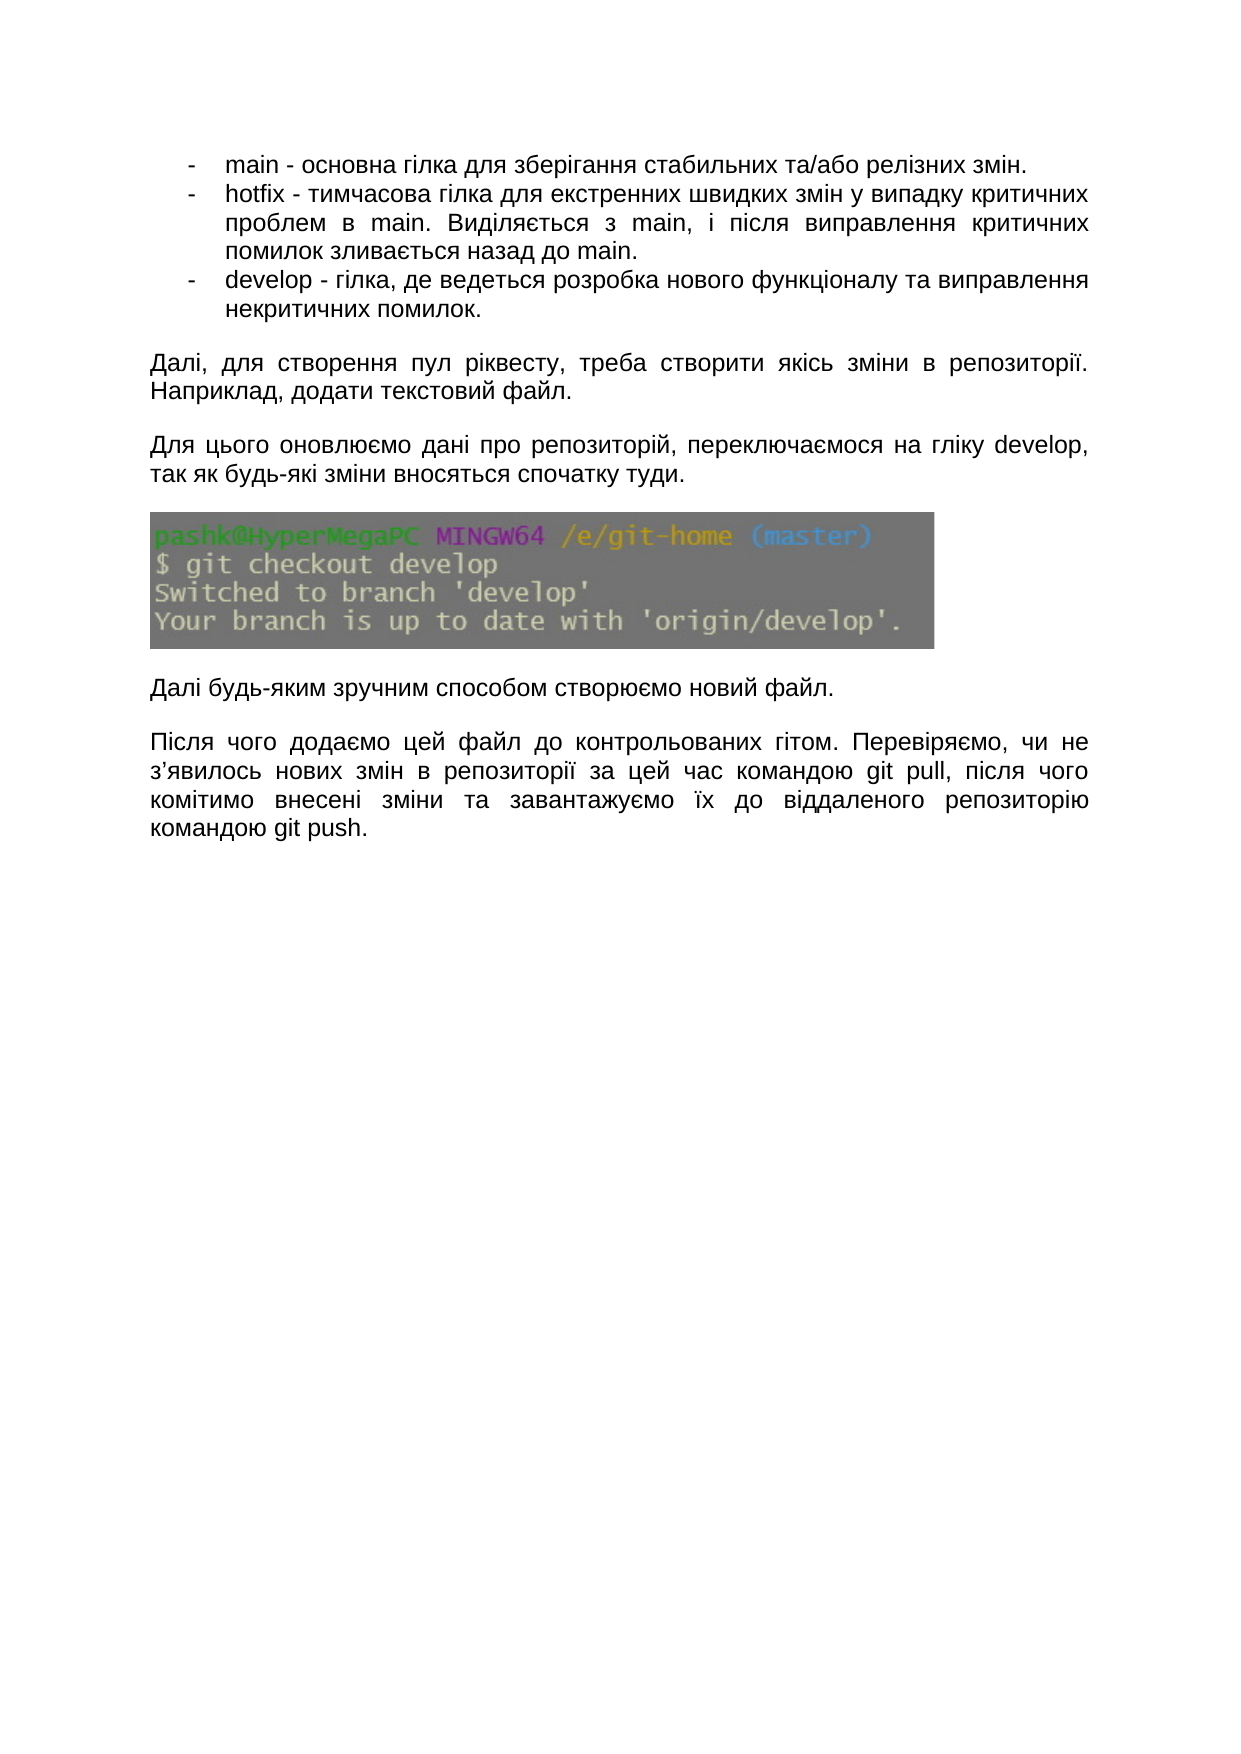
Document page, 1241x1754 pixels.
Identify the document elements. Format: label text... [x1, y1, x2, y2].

text Далі будь-яким зручним способом створюємо новий файл. [150, 673, 1090, 702]
list hotfix - тимчасова гілка для екстренних швидких змін у випадку критичних проблем в main. Виділяється з main, і після виправлення критичних помилок зливається назад до main. [187, 179, 1090, 265]
list develop - гілка, де ведеться розробка нового функціоналу та виправлення некритичних помилок. [187, 265, 1090, 322]
text Для цього оновлюємо дані про репозиторій, переключаємося на гліку develop, так як будь-які зміни вносяться спочатку туди. [150, 430, 1090, 487]
text Далі, для створення пул ріквесту, треба створити якісь зміни в репозиторії. Наприклад, додати текстовий файл. [150, 347, 1090, 405]
list main - основна гілка для зберігання стабильних та/або релізних змін. [187, 150, 1090, 179]
text Після чого додаємо цей файл до контрольованих гітом. Перевіряємо, чи не з’явилось нових змін в репозиторії за цей час командою git pull, після чого комітимо внесені зміни та завантажуємо їх до віддаленого репозиторію командою git push. [150, 727, 1090, 842]
picture [150, 512, 935, 649]
